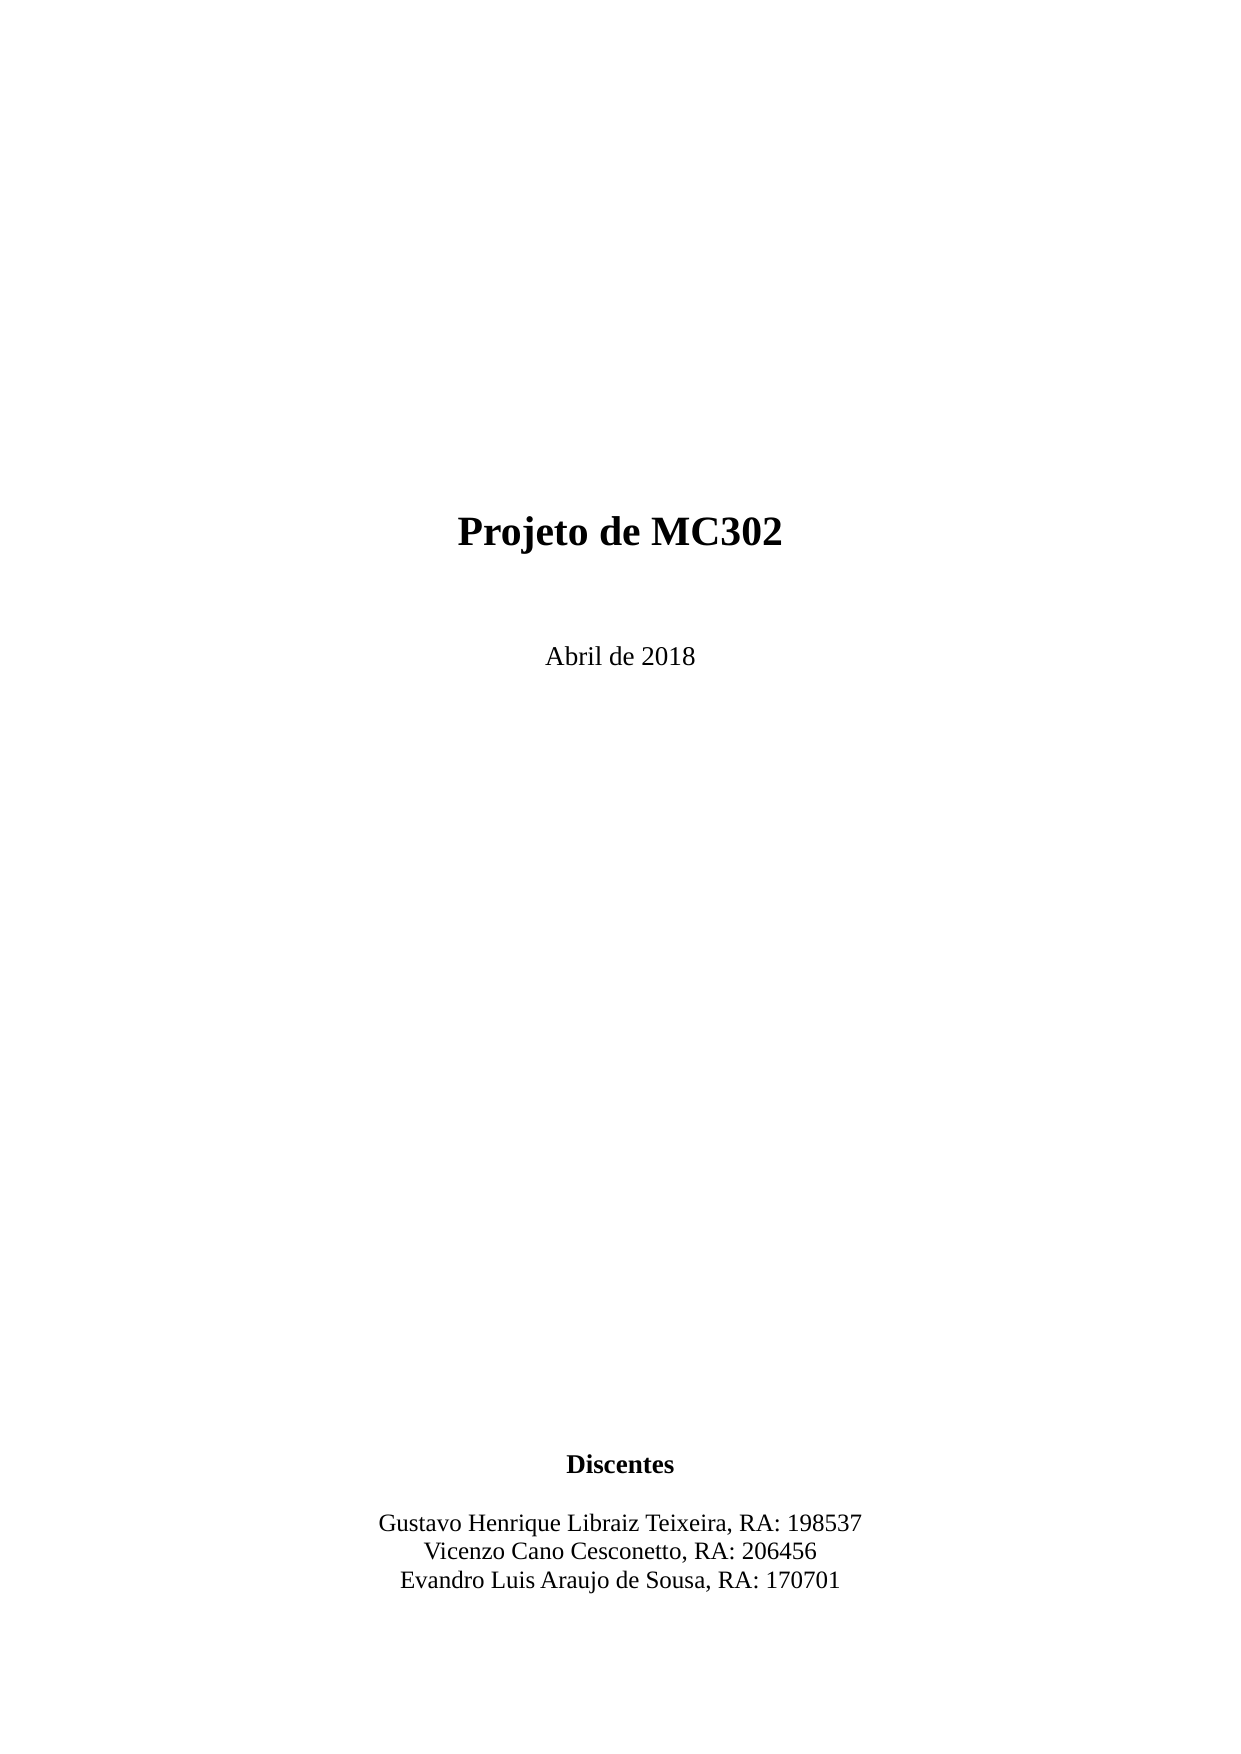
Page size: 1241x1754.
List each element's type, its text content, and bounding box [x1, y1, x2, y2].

text Vicenzo Cano Cesconetto, RA: 206456 [118, 1536, 1122, 1565]
text Evandro Luis Araujo de Sousa, RA: 170701 [118, 1565, 1122, 1594]
text Projeto de MC302 [118, 506, 1122, 554]
text Abril de 2018 [118, 640, 1122, 672]
text Discentes [118, 1448, 1122, 1479]
text Gustavo Henrique Libraiz Teixeira, RA: 198537 [118, 1508, 1122, 1536]
